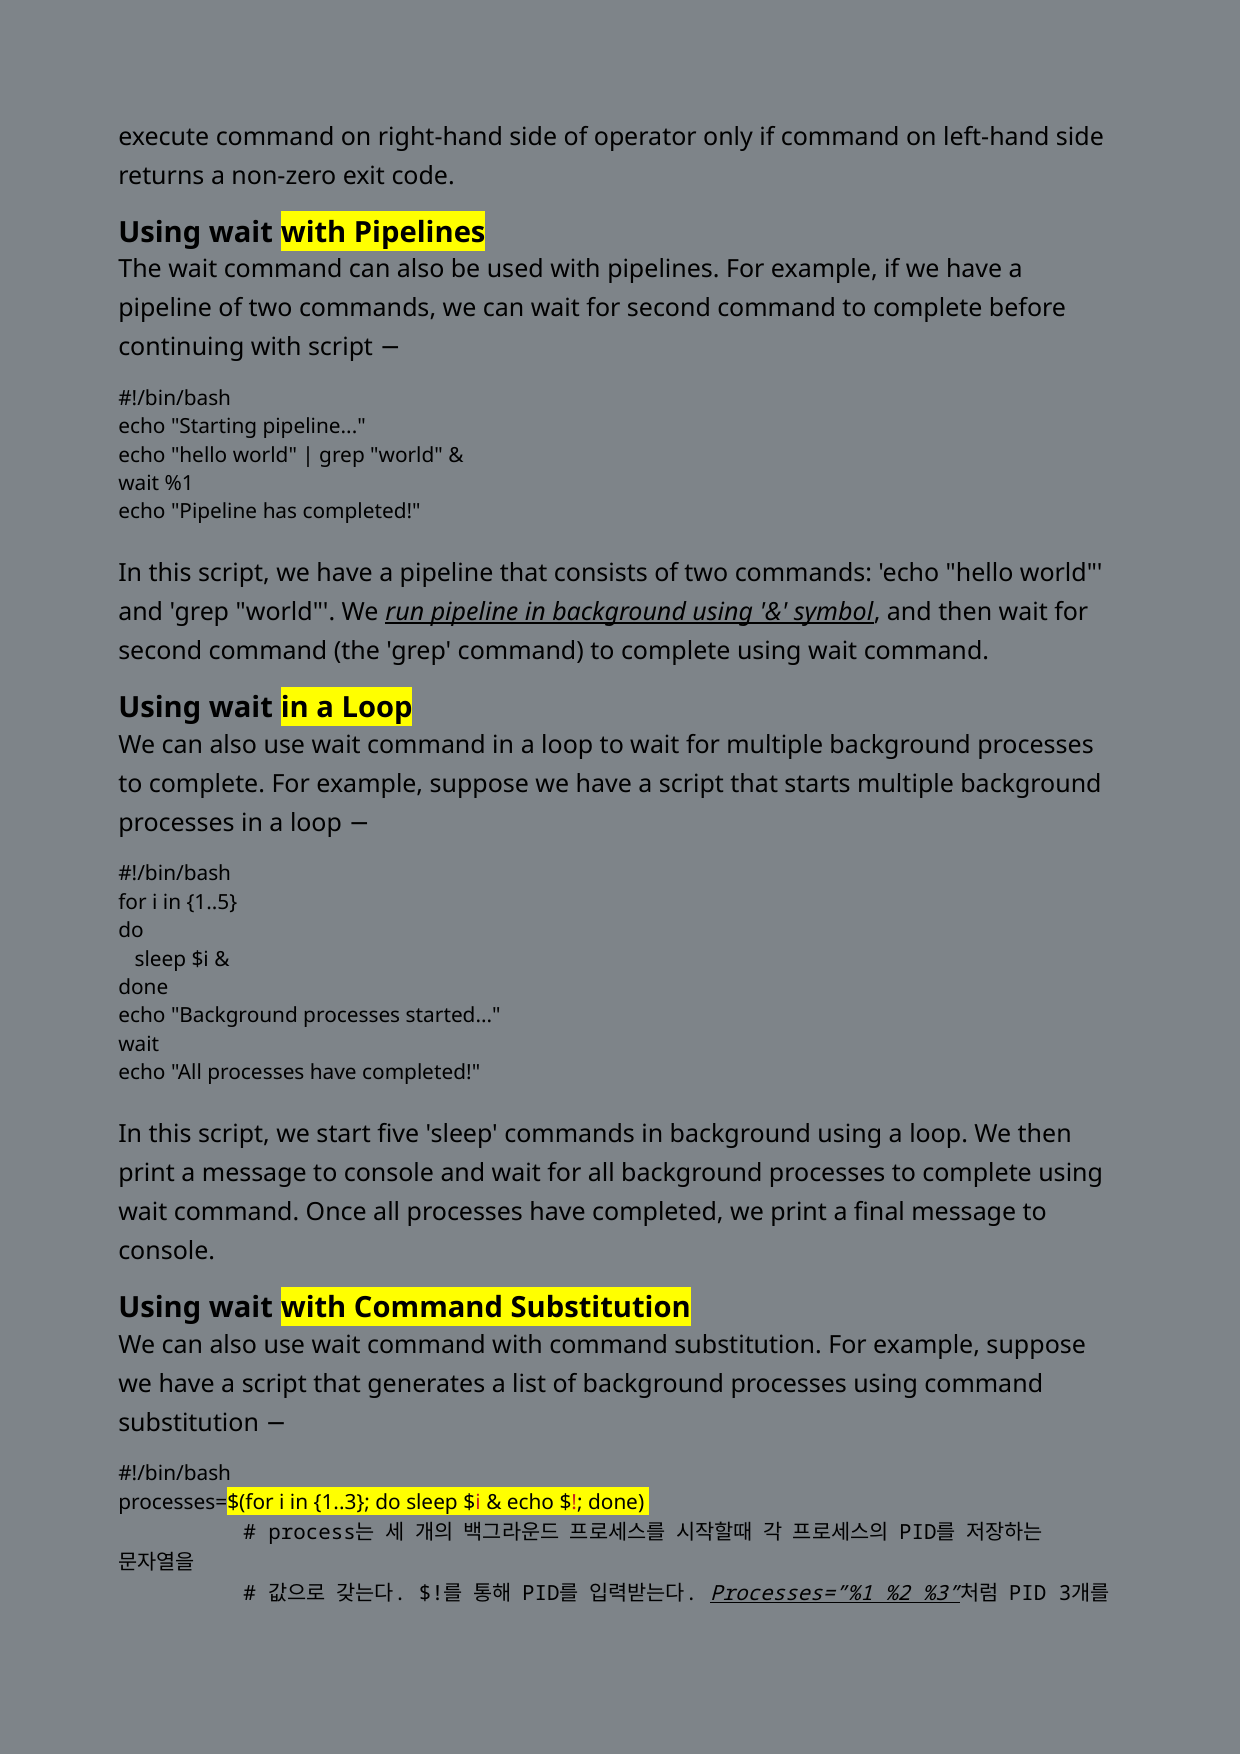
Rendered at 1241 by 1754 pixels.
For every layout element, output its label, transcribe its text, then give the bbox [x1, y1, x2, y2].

text sleep $i & [118, 944, 1122, 972]
text In this script, we start five 'sleep' commands in background using a loop. We then print a message to console and wait for all background processes to complete using wait command. Once all processes have completed, we print a final message to console. [118, 1115, 1122, 1267]
text processes=$(for i in {1..3}; do sleep $i & echo $!; done) [118, 1487, 1122, 1515]
text done [118, 972, 1122, 1001]
text do [118, 915, 1122, 944]
text In this script, we have a pipeline that consists of two commands: 'echo "hello world"' and 'grep "world"'. We run pipeline in background using '&' symbol, and then wait for second command (the 'grep' command) to complete using wait command. [118, 554, 1122, 667]
text The wait command can also be used with pipelines. For example, if we have a pipeline of two commands, we can wait for second command to complete before continuing with script − [118, 251, 1122, 363]
text We can also use wait command with command substitution. For example, suppose we have a script that generates a list of background processes using command substitution − [118, 1326, 1122, 1439]
text for i in {1..5} [118, 887, 1122, 915]
text We can also use wait command in a loop to wait for multiple background processes to complete. For example, suppose we have a script that starts multiple background processes in a loop − [118, 726, 1122, 839]
text echo "Background processes started..." [118, 1001, 1122, 1029]
text # process는 세 개의 백그라운드 프로세스를 시작할때 각 프로세스의 PID를 저장하는 문자열을 [118, 1515, 1122, 1576]
text #!/bin/bash [118, 858, 1122, 887]
text # 값으로 갖는다. $!를 통해 PID를 입력받는다. Processes=”%1 %2 %3”처럼 PID 3개를 [118, 1576, 1122, 1606]
text echo "hello world" | grep "world" & [118, 440, 1122, 468]
text echo "Starting pipeline..." [118, 411, 1122, 440]
text execute command on right-hand side of operator only if command on left-hand side returns a non-zero exit code. [118, 118, 1122, 191]
text echo "Pipeline has completed!" [118, 497, 1122, 525]
subtitle Using wait with Command Substitution [118, 1287, 1122, 1326]
text #!/bin/bash [118, 1458, 1122, 1487]
text wait %1 [118, 468, 1122, 497]
text wait [118, 1029, 1122, 1057]
text #!/bin/bash [118, 383, 1122, 411]
subtitle Using wait with Pipelines [118, 211, 1122, 251]
text echo "All processes have completed!" [118, 1057, 1122, 1086]
subtitle Using wait in a Loop [118, 687, 1122, 726]
